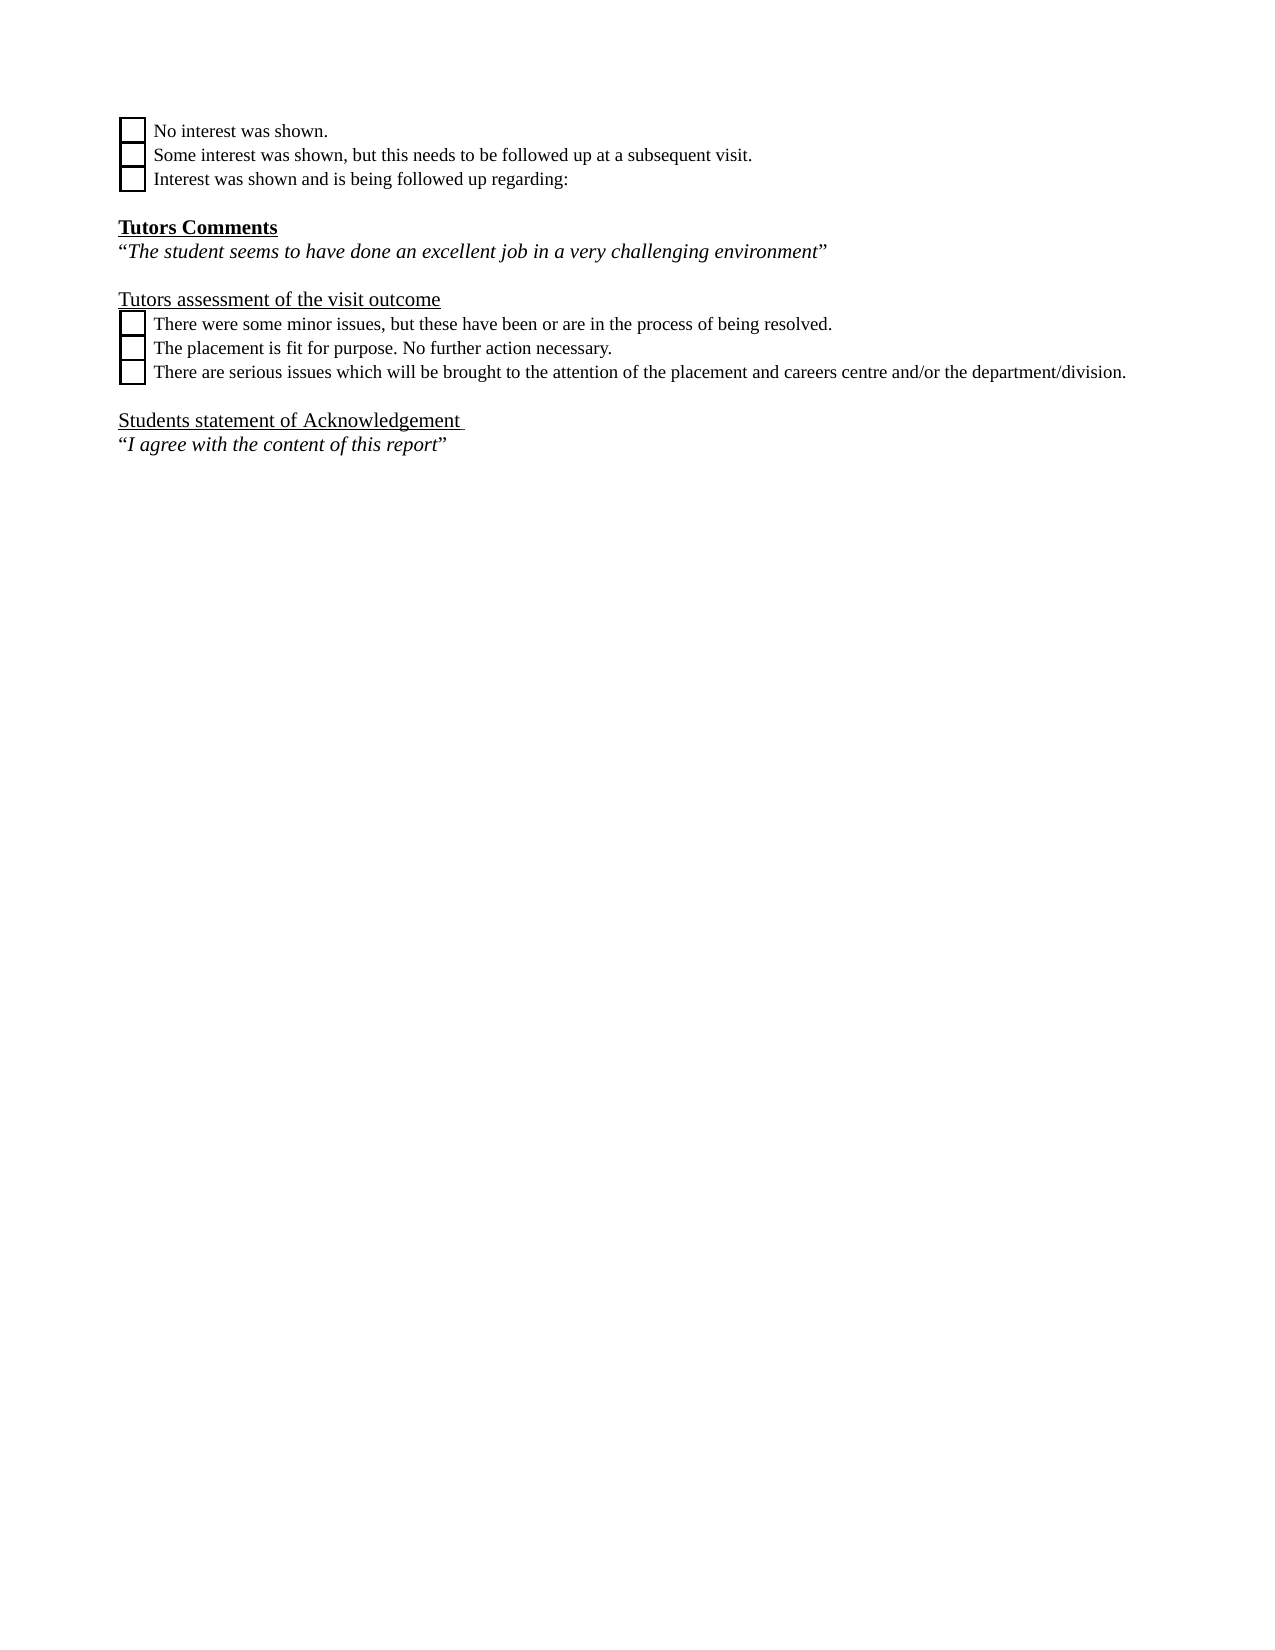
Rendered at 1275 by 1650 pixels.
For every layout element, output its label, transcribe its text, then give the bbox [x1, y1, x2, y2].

text Some interest was shown, but this needs to be followed up at a subsequent visit. [153, 142, 1157, 167]
text Students statement of Acknowledgement [118, 408, 1157, 432]
text There were some minor issues, but these have been or are in the process of being resolved. [153, 311, 1157, 336]
text “I agree with the content of this report” [118, 432, 1157, 456]
text Interest was shown and is being followed up regarding: [153, 167, 1157, 191]
text Tutors Comments [118, 215, 1157, 239]
text No interest was shown. [153, 118, 1157, 142]
text The placement is fit for purpose. No further action necessary. [153, 336, 1157, 360]
text Tutors assessment of the visit outcome [118, 287, 1157, 311]
text There are serious issues which will be brought to the attention of the placement and careers centre and/or the department/division. [153, 360, 1157, 384]
text “The student seems to have done an excellent job in a very challenging environment” [118, 239, 1157, 263]
